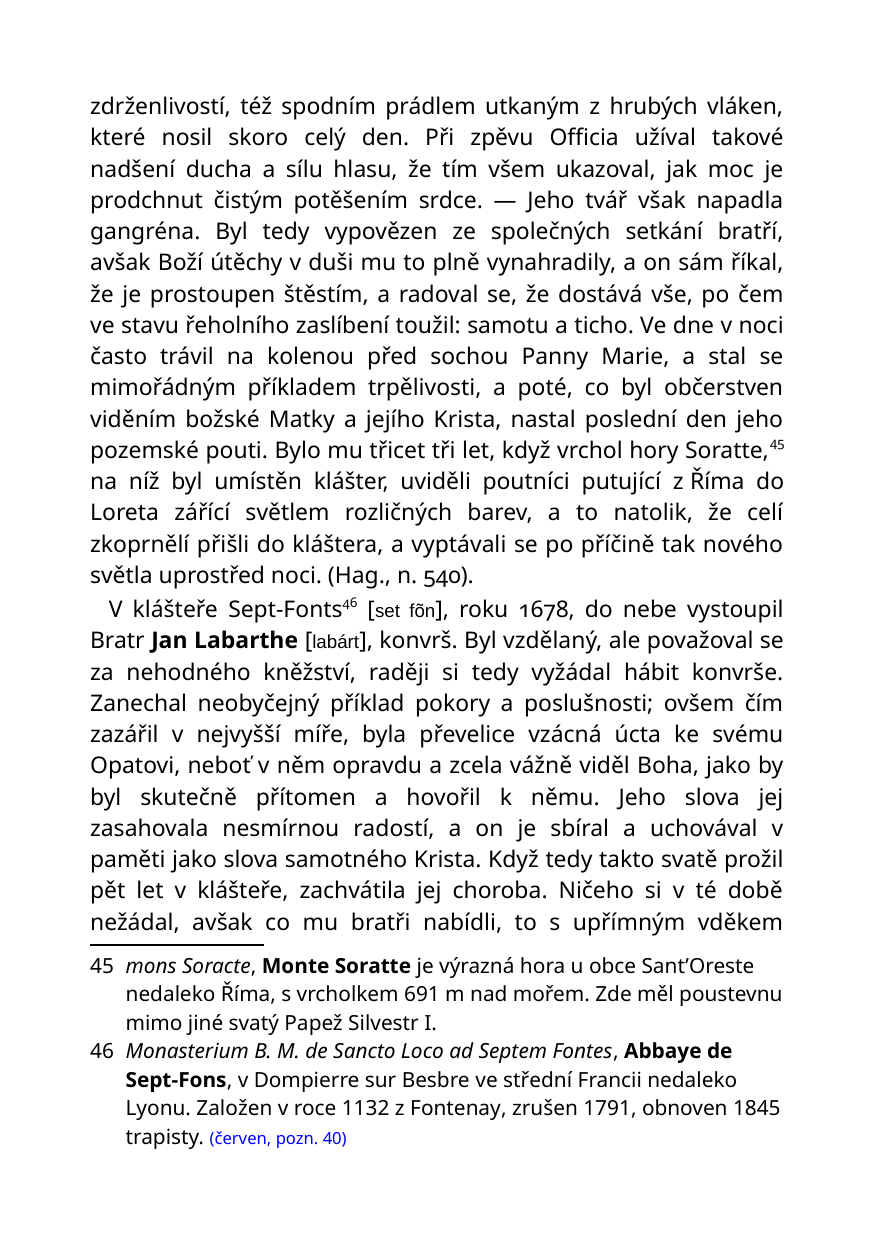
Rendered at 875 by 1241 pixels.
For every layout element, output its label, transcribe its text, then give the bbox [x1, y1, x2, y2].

text V klášteře Sept-Fonts [set fõn], roku 1678, do nebe vystoupil Bratr Jan Labarthe [labárt], konvrš. Byl vzdělaný, ale považoval se za nehodného kněžství, raději si tedy vyžádal hábit konvrše. Zanechal neobyčejný příklad pokory a poslušnosti; ovšem čím zazářil v nejvyšší míře, byla převelice vzácná úcta ke svému Opatovi, neboť v něm opravdu a zcela vážně viděl Boha, jako by byl skutečně přítomen a hovořil k němu. Jeho slova jej zasahovala nesmírnou radostí, a on je sbíral a uchovával v paměti jako slova samotného Krista. Když tedy takto svatě prožil pět let v klášteře, zachvátila jej choroba. Ničeho si v té době nežádal, avšak co mu bratři nabídli, to s upřímným vděkem [90, 593, 784, 937]
text mons Soracte, Monte Soratte je výrazná hora u obce Sant’Oreste nedaleko Říma, s vrcholkem 691 m nad mořem. Zde měl poustevnu mimo jiné svatý Papež Silvestr I. [90, 951, 784, 1036]
text zdrženlivostí, též spodním prádlem utkaným z hrubých vláken, které nosil skoro celý den. Při zpěvu Officia užíval takové nadšení ducha a sílu hlasu, že tím všem ukazoval, jak moc je prodchnut čistým potěšením srdce. — Jeho tvář však napadla gangréna. Byl tedy vypovězen ze společných setkání bratří, avšak Boží útěchy v duši mu to plně vynahradily, a on sám říkal, že je prostoupen štěstím, a radoval se, že dostává vše, po čem ve stavu řeholního zaslíbení toužil: samotu a ticho. Ve dne v noci často trávil na kolenou před sochou Panny Marie, a stal se mimořádným příkladem trpělivosti, a poté, co byl občerstven viděním božské Matky a jejího Krista, nastal poslední den jeho pozemské pouti. Bylo mu třicet tři let, když vrchol hory Soratte, na níž byl umístěn klášter, uviděli poutníci putující z Říma do Loreta zářící světlem rozličných barev, a to natolik, že celí zkoprnělí přišli do kláštera, a vyptávali se po příčině tak nového světla uprostřed noci. (Hag., n. 540). [90, 90, 784, 590]
text Monasterium B. M. de Sancto Loco ad Septem Fontes, Abbaye de Sept-Fons, v Dompierre sur Besbre ve střední Francii nedaleko Lyonu. Založen v roce 1132 z Fontenay, zrušen 1791, obnoven 1845 trapisty. (červen, pozn. 40) [90, 1036, 784, 1150]
